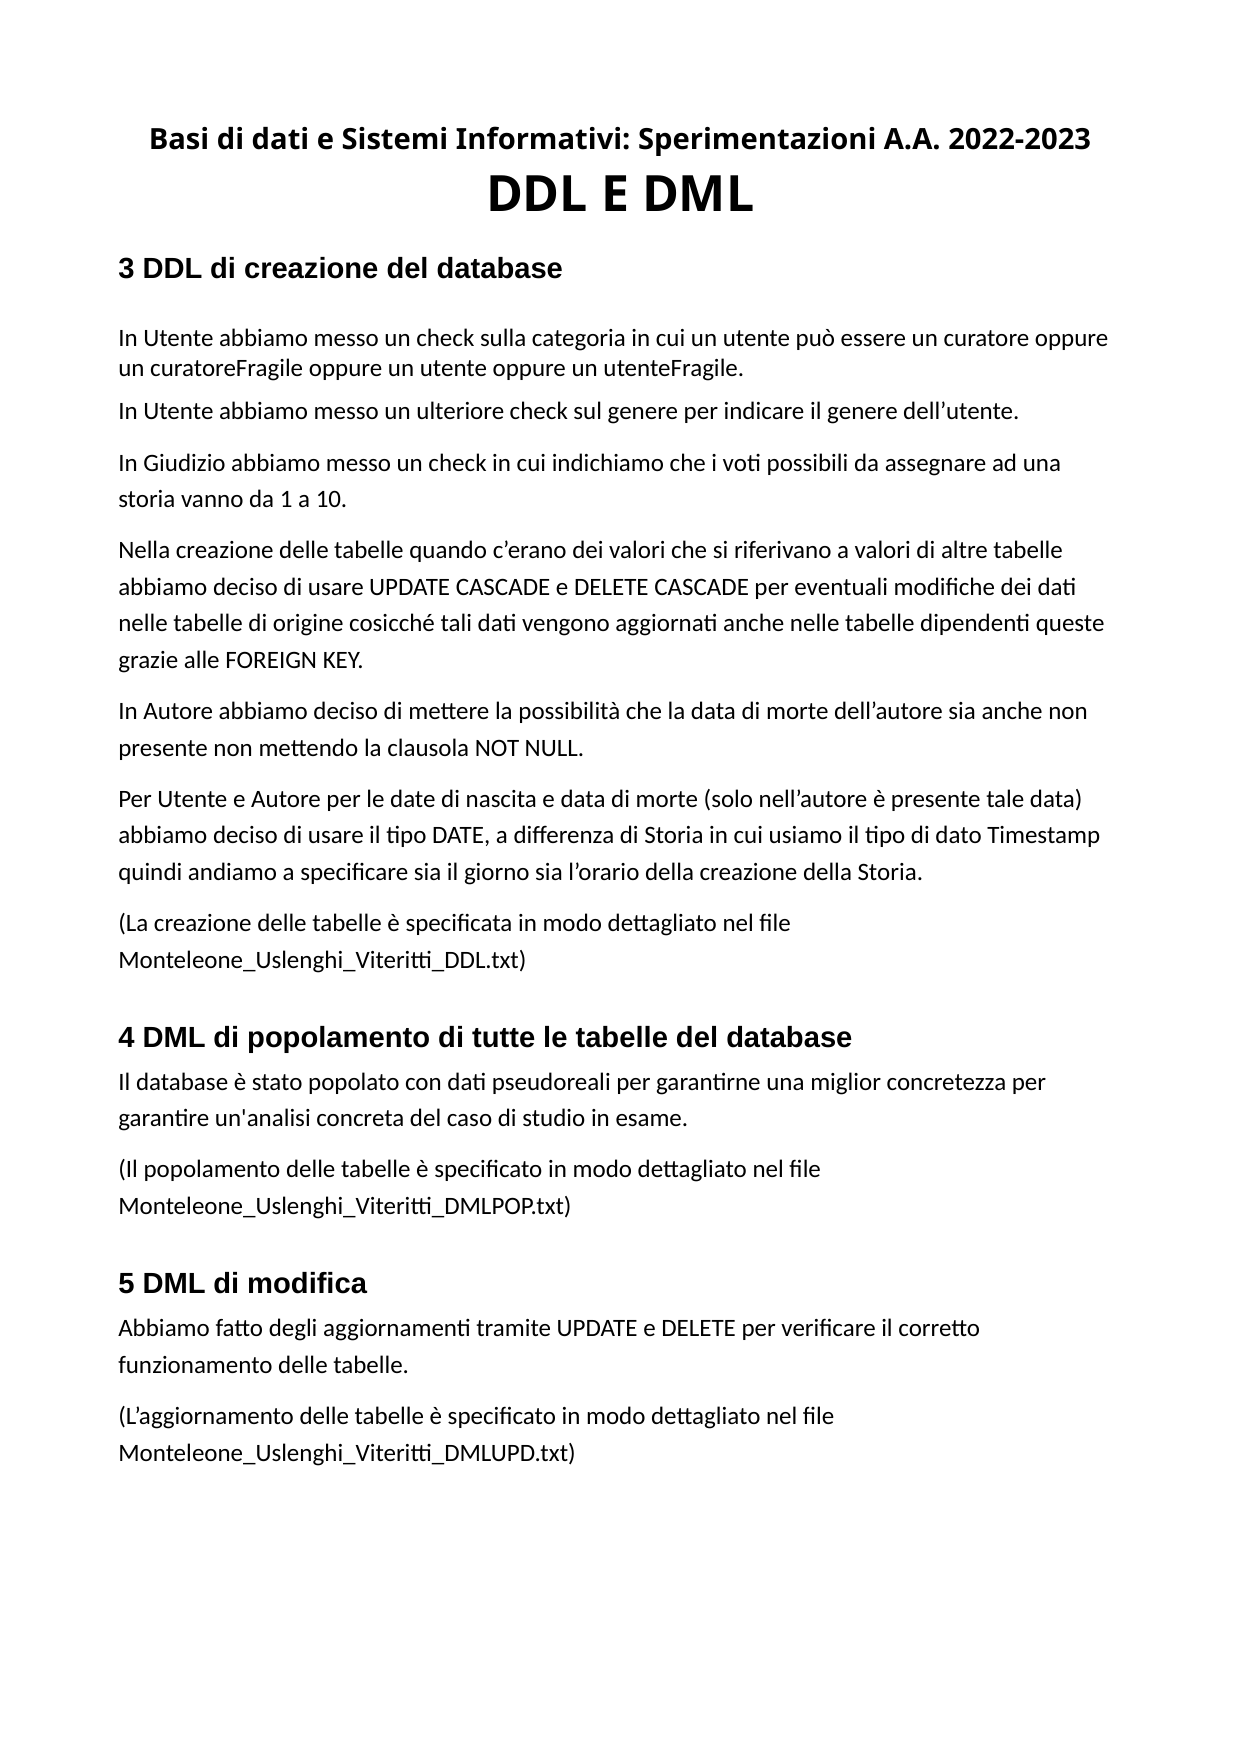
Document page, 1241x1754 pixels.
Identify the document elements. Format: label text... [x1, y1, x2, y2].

subtitle 5 DML di modifica [118, 1266, 1122, 1300]
text (La creazione delle tabelle è specificata in modo dettagliato nel file Monteleone_Uslenghi_Viteritti_DDL.txt) [118, 907, 1122, 974]
text In Giudizio abbiamo messo un check in cui indichiamo che i voti possibili da assegnare ad una storia vanno da 1 a 10. [118, 447, 1122, 514]
text (L’aggiornamento delle tabelle è specificato in modo dettagliato nel file Monteleone_Uslenghi_Viteritti_DMLUPD.txt) [118, 1400, 1122, 1467]
subtitle 3 DDL di creazione del database [118, 251, 1122, 284]
text DDL E DML [118, 158, 1122, 226]
text Il database è stato popolato con dati pseudoreali per garantirne una miglior concretezza per garantire un'analisi concreta del caso di studio in esame. [118, 1066, 1122, 1133]
text Abbiamo fatto degli aggiornamenti tramite UPDATE e DELETE per verificare il corretto funzionamento delle tabelle. [118, 1312, 1122, 1379]
text Per Utente e Autore per le date di nascita e data di morte (solo nell’autore è presente tale data) abbiamo deciso di usare il tipo DATE, a differenza di Storia in cui usiamo il tipo di dato Timestamp quindi andiamo a specificare sia il giorno sia l’orario della creazione della Storia. [118, 783, 1122, 887]
text Basi di dati e Sistemi Informativi: Sperimentazioni A.A. 2022-2023 [118, 118, 1122, 158]
subtitle In Utente abbiamo messo un check sulla categoria in cui un utente può essere un curatore oppure un curatoreFragile oppure un utente oppure un utenteFragile. [118, 322, 1122, 383]
text (Il popolamento delle tabelle è specificato in modo dettagliato nel file Monteleone_Uslenghi_Viteritti_DMLPOP.txt) [118, 1154, 1122, 1221]
text In Autore abbiamo deciso di mettere la possibilità che la data di morte dell’autore sia anche non presente non mettendo la clausola NOT NULL. [118, 695, 1122, 762]
subtitle 4 DML di popolamento di tutte le tabelle del database [118, 1020, 1122, 1053]
text In Utente abbiamo messo un ulteriore check sul genere per indicare il genere dell’utente. [118, 396, 1122, 426]
text Nella creazione delle tabelle quando c’erano dei valori che si riferivano a valori di altre tabelle abbiamo deciso di usare UPDATE CASCADE e DELETE CASCADE per eventuali modifiche dei dati nelle tabelle di origine cosicché tali dati vengono aggiornati anche nelle tabelle dipendenti queste grazie alle FOREIGN KEY. [118, 534, 1122, 674]
